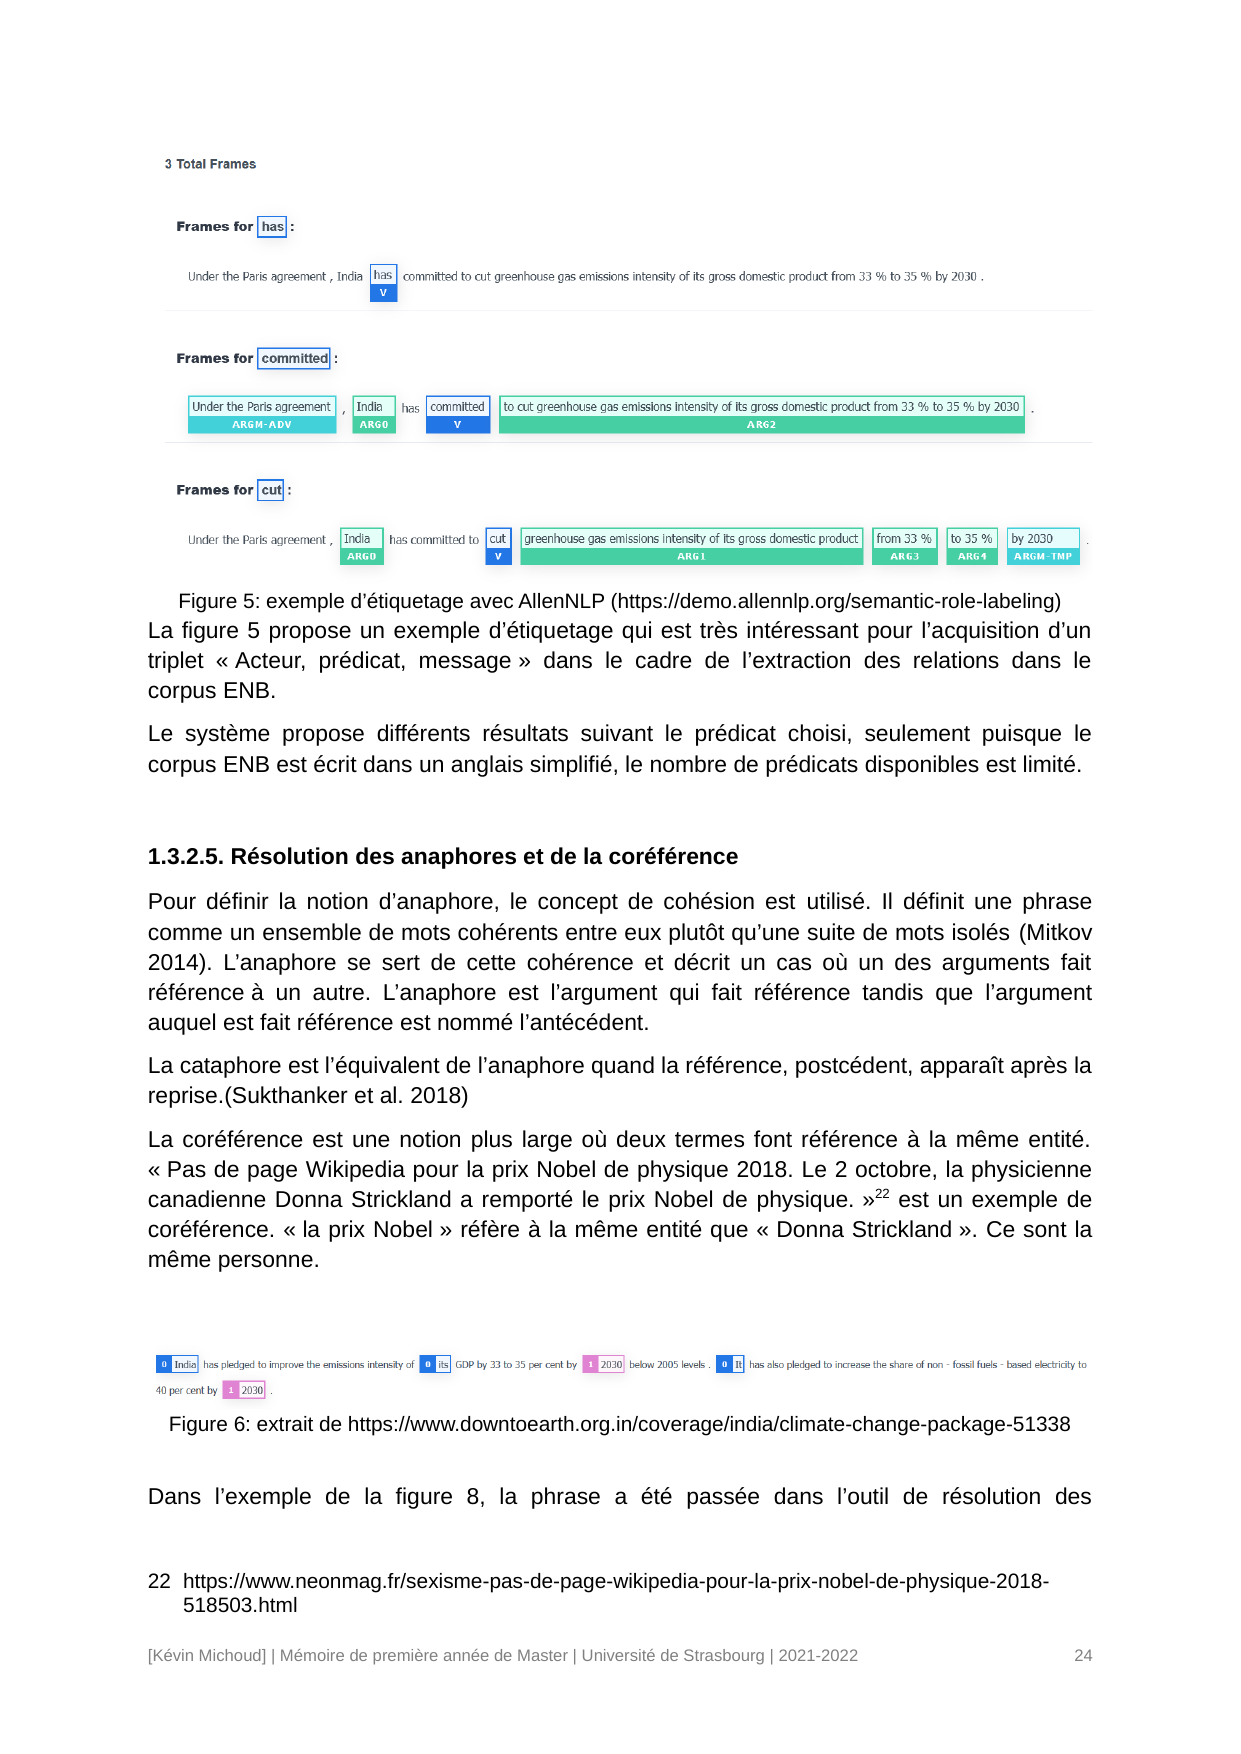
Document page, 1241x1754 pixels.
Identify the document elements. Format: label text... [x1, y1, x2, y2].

subtitle Résolution des anaphores et de la coréférence [148, 843, 1093, 869]
text Figure 5: exemple d’étiquetage avec AllenNLP (https://demo.allennlp.org/semantic-role-labeling) [148, 586, 1093, 613]
text Pour définir la notion d’anaphore, le concept de cohésion est utilisé. Il définit une phrase comme un ensemble de mots cohérents entre eux plutôt qu’une suite de mots isolés (Mitkov 2014). L’anaphore se sert de cette cohérence et décrit un cas où un des arguments fait référence à un autre. L’anaphore est l’argument qui fait référence tandis que l’argument auquel est fait référence est nommé l’antécédent. [148, 888, 1093, 1035]
text Dans l’exemple de la figure 8, la phrase a été passée dans l’outil de résolution des [148, 1483, 1093, 1509]
text Figure 6: extrait de https://www.downtoearth.org.in/coverage/india/climate-change-package-51338 [148, 1409, 1093, 1436]
picture [147, 147, 1093, 586]
text La figure 5 propose un exemple d’étiquetage qui est très intéressant pour l’acquisition d’un triplet « Acteur, prédicat, message » dans le cadre de l’extraction des relations dans le corpus ENB. [148, 613, 1093, 704]
picture [147, 1338, 1093, 1409]
text Le système propose différents résultats suivant le prédicat choisi, seulement puisque le corpus ENB est écrit dans un anglais simplifié, le nombre de prédicats disponibles est limité. [148, 720, 1093, 777]
text La cataphore est l’équivalent de l’anaphore quand la référence, postcédent, apparaît après la reprise.(Sukthanker et al. 2018) [148, 1052, 1093, 1109]
text https://www.neonmag.fr/sexisme-pas-de-page-wikipedia-pour-la-prix-nobel-de-physique-2018-518503.html [148, 1569, 1093, 1617]
text La coréférence est une notion plus large où deux termes font référence à la même entité. « Pas de page Wikipedia pour la prix Nobel de physique 2018. Le 2 octobre, la physicienne canadienne Donna Strickland a remporté le prix Nobel de physique. » est un exemple de coréférence. « la prix Nobel » réfère à la même entité que « Donna Strickland ». Ce sont la même personne. [148, 1126, 1093, 1273]
